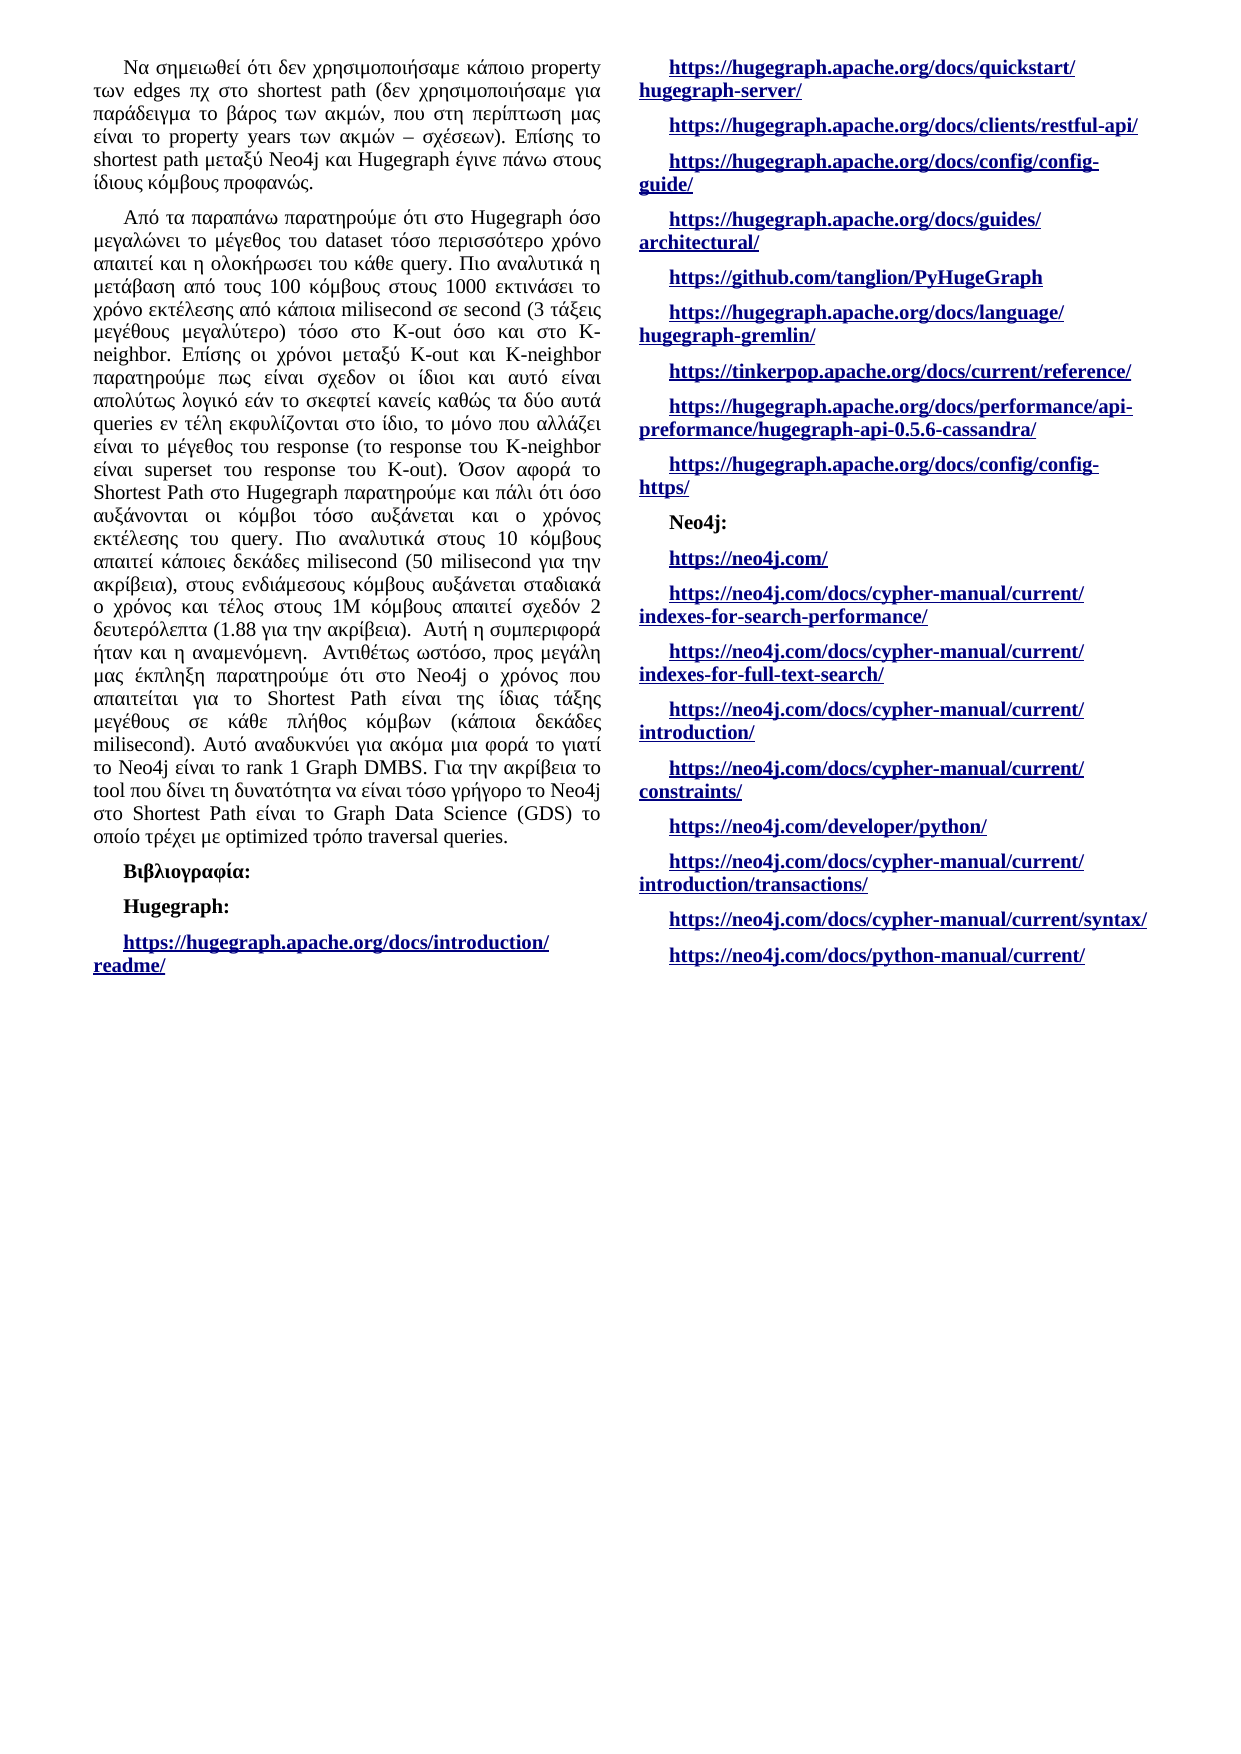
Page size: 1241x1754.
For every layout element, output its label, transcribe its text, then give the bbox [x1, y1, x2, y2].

text Να σημειωθεί ότι δεν χρησιμοποιήσαμε κάποιο property των edges πχ στο shortest path (δεν χρησιμοποιήσαμε για παράδειγμα το βάρος των ακμών, που στη περίπτωση μας είναι το property years των ακμών – σχέσεων). Επίσης το shortest path μεταξύ Neo4j και Hugegraph έγινε πάνω στους ίδιους κόμβους προφανώς. [93, 56, 601, 194]
text https://neo4j.com/docs/cypher-manual/current/introduction/transactions/ [639, 850, 1147, 896]
text https://neo4j.com/docs/python-manual/current/ [639, 944, 1147, 967]
text https://neo4j.com/docs/cypher-manual/current/constraints/ [639, 757, 1147, 803]
text https://neo4j.com/ [639, 547, 1147, 570]
text https://hugegraph.apache.org/docs/clients/restful-api/ [639, 114, 1147, 137]
text https://hugegraph.apache.org/docs/guides/architectural/ [639, 208, 1147, 254]
text Hugegraph: [93, 896, 601, 918]
text https://hugegraph.apache.org/docs/config/config-https/ [639, 453, 1147, 499]
text https://hugegraph.apache.org/docs/introduction/readme/ [93, 931, 601, 977]
text https://neo4j.com/docs/cypher-manual/current/indexes-for-search-performance/ [639, 582, 1147, 628]
text https://hugegraph.apache.org/docs/config/config-guide/ [639, 150, 1147, 196]
text https://github.com/tanglion/PyHugeGraph [639, 266, 1147, 289]
text https://neo4j.com/developer/python/ [639, 815, 1147, 838]
text Neo4j: [639, 512, 1147, 534]
text https://hugegraph.apache.org/docs/quickstart/hugegraph-server/ [639, 56, 1147, 102]
text https://tinkerpop.apache.org/docs/current/reference/ [639, 360, 1147, 383]
text Από τα παραπάνω παρατηρούμε ότι στο Hugegraph όσο μεγαλώνει το μέγεθος του dataset τόσο περισσότερο χρόνο απαιτεί και η ολοκήρωσει του κάθε query. Πιο αναλυτικά η μετάβαση από τους 100 κόμβους στους 1000 εκτινάσει το χρόνο εκτέλεσης από κάποια milisecond σε second (3 τάξεις μεγέθους μεγαλύτερο) τόσο στο K-out όσο και στο K-neighbor. Επίσης οι χρόνοι μεταξύ K-out και K-neighbor παρατηρούμε πως είναι σχεδον οι ίδιοι και αυτό είναι απολύτως λογικό εάν το σκεφτεί κανείς καθώς τα δύο αυτά queries εν τέλη εκφυλίζονται στο ίδιο, το μόνο που αλλάζει είναι το μέγεθος του response (το response του K-neighbor είναι superset του response του K-out). Όσον αφορά το Shortest Path στο Hugegraph παρατηρούμε και πάλι ότι όσο αυξάνονται οι κόμβοι τόσο αυξάνεται και ο χρόνος εκτέλεσης του query. Πιο αναλυτικά στους 10 κόμβους απαιτεί κάποιες δεκάδες milisecond (50 milisecond για την ακρίβεια), στους ενδιάμεσους κόμβους αυξάνεται σταδιακά ο χρόνος και τέλος στους 1Μ κόμβους απαιτεί σχεδόν 2 δευτερόλεπτα (1.88 για την ακρίβεια). Αυτή η συμπεριφορά ήταν και η αναμενόμενη. Αντιθέτως ωστόσο, προς μεγάλη μας έκπληξη παρατηρούμε ότι στο Neo4j ο χρόνος που απαιτείται για το Shortest Path είναι της ίδιας τάξης μεγέθους σε κάθε πλήθος κόμβων (κάποια δεκάδες milisecond). Αυτό αναδυκνύει για ακόμα μια φορά το γιατί το Neo4j είναι το rank 1 Graph DMBS. Για την ακρίβεια το tool που δίνει τη δυνατότητα να είναι τόσο γρήγορο το Neo4j στο Shortest Path είναι το Graph Data Science (GDS) το οποίο τρέχει με optimized τρόπο traversal queries. [93, 206, 601, 848]
text https://hugegraph.apache.org/docs/language/hugegraph-gremlin/ [639, 302, 1147, 347]
text https://neo4j.com/docs/cypher-manual/current/syntax/ [639, 909, 1147, 931]
text https://neo4j.com/docs/cypher-manual/current/introduction/ [639, 699, 1147, 744]
text Βιβλιογραφία: [93, 860, 601, 883]
text https://hugegraph.apache.org/docs/performance/api-preformance/hugegraph-api-0.5.6-cassandra/ [639, 395, 1147, 441]
text https://neo4j.com/docs/cypher-manual/current/indexes-for-full-text-search/ [639, 640, 1147, 686]
